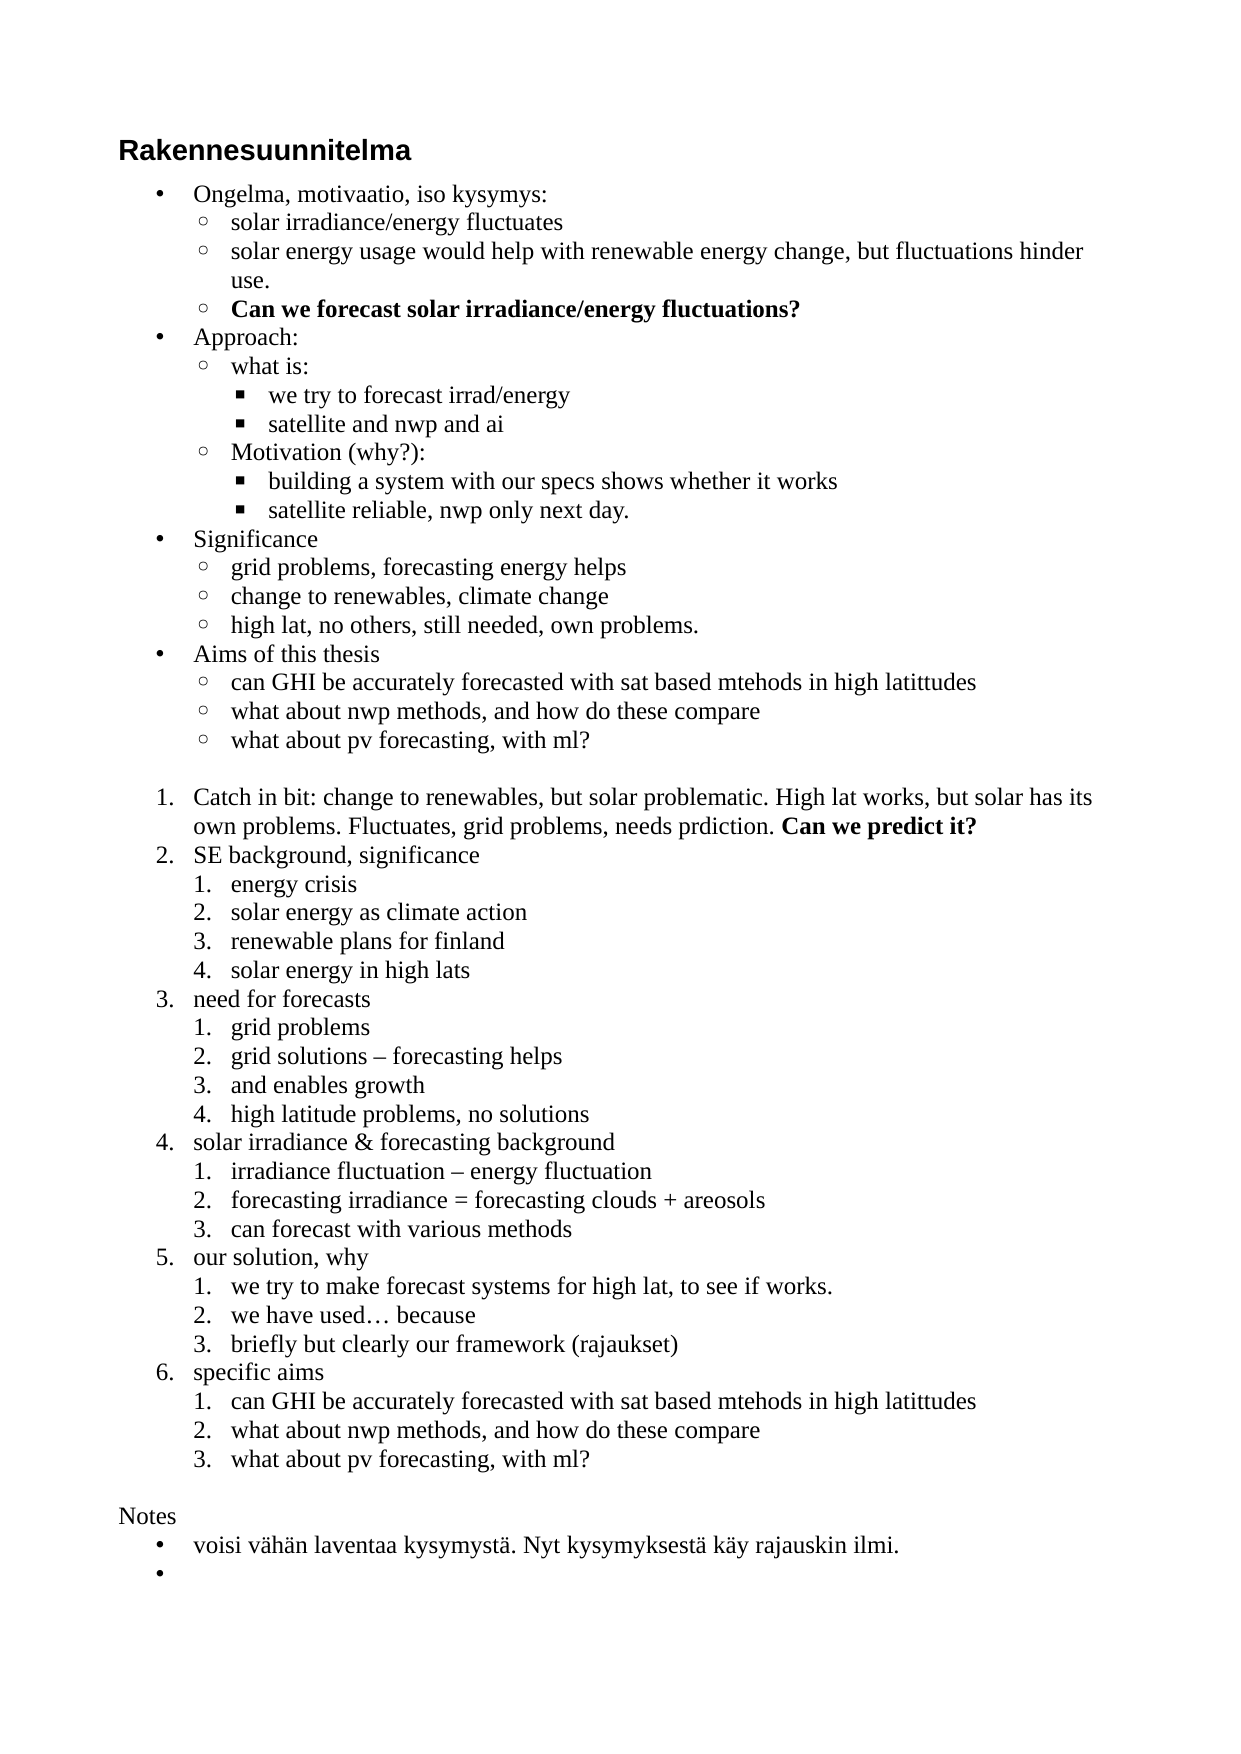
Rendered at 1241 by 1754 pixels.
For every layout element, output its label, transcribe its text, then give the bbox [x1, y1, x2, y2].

list Aims of this thesis [156, 639, 1122, 667]
text Notes [118, 1501, 1122, 1530]
list solar irradiance & forecasting background [156, 1127, 1122, 1156]
list we try to forecast irrad/energy [231, 380, 1122, 409]
list building a system with our specs shows whether it works [231, 466, 1122, 495]
list SE background, significance [156, 840, 1122, 869]
list Significance [156, 524, 1122, 552]
list high latitude problems, no solutions [193, 1099, 1122, 1127]
list solar irradiance/energy fluctuates [193, 207, 1122, 236]
list solar energy in high lats [193, 955, 1122, 984]
list solar energy usage would help with renewable energy change, but fluctuations hinder use. [193, 236, 1122, 294]
list we try to make forecast systems for high lat, to see if works. [193, 1271, 1122, 1300]
list our solution, why [156, 1242, 1122, 1271]
list satellite reliable, nwp only next day. [231, 495, 1122, 524]
list grid solutions – forecasting helps [193, 1041, 1122, 1070]
list solar energy as climate action [193, 897, 1122, 926]
list grid problems [193, 1012, 1122, 1041]
list specific aims [156, 1357, 1122, 1386]
subtitle Rakennesuunnitelma [118, 133, 1122, 166]
list can GHI be accurately forecasted with sat based mtehods in high latittudes [193, 1386, 1122, 1415]
list Can we forecast solar irradiance/energy fluctuations? [193, 294, 1122, 322]
list Approach: [156, 322, 1122, 351]
list need for forecasts [156, 984, 1122, 1012]
list what about pv forecasting, with ml? [193, 1444, 1122, 1472]
list forecasting irradiance = forecasting clouds + areosols [193, 1185, 1122, 1214]
list can GHI be accurately forecasted with sat based mtehods in high latittudes [193, 667, 1122, 696]
list what about nwp methods, and how do these compare [193, 696, 1122, 725]
list renewable plans for finland [193, 926, 1122, 955]
list what about pv forecasting, with ml? [193, 725, 1122, 754]
list what about nwp methods, and how do these compare [193, 1415, 1122, 1444]
list can forecast with various methods [193, 1214, 1122, 1242]
list what is: [193, 351, 1122, 380]
list briefly but clearly our framework (rajaukset) [193, 1329, 1122, 1357]
list Catch in bit: change to renewables, but solar problematic. High lat works, but solar has its own problems. Fluctuates, grid problems, needs prdiction. Can we predict it? [156, 782, 1122, 840]
list grid problems, forecasting energy helps [193, 552, 1122, 581]
list irradiance fluctuation – energy fluctuation [193, 1156, 1122, 1185]
list we have used… because [193, 1300, 1122, 1329]
list high lat, no others, still needed, own problems. [193, 610, 1122, 639]
list and enables growth [193, 1070, 1122, 1099]
list satellite and nwp and ai [231, 409, 1122, 437]
list change to renewables, climate change [193, 581, 1122, 610]
list energy crisis [193, 869, 1122, 897]
list Ongelma, motivaatio, iso kysymys: [156, 179, 1122, 207]
list voisi vähän laventaa kysymystä. Nyt kysymyksestä käy rajauskin ilmi. [156, 1530, 1122, 1559]
list Motivation (why?): [193, 437, 1122, 466]
